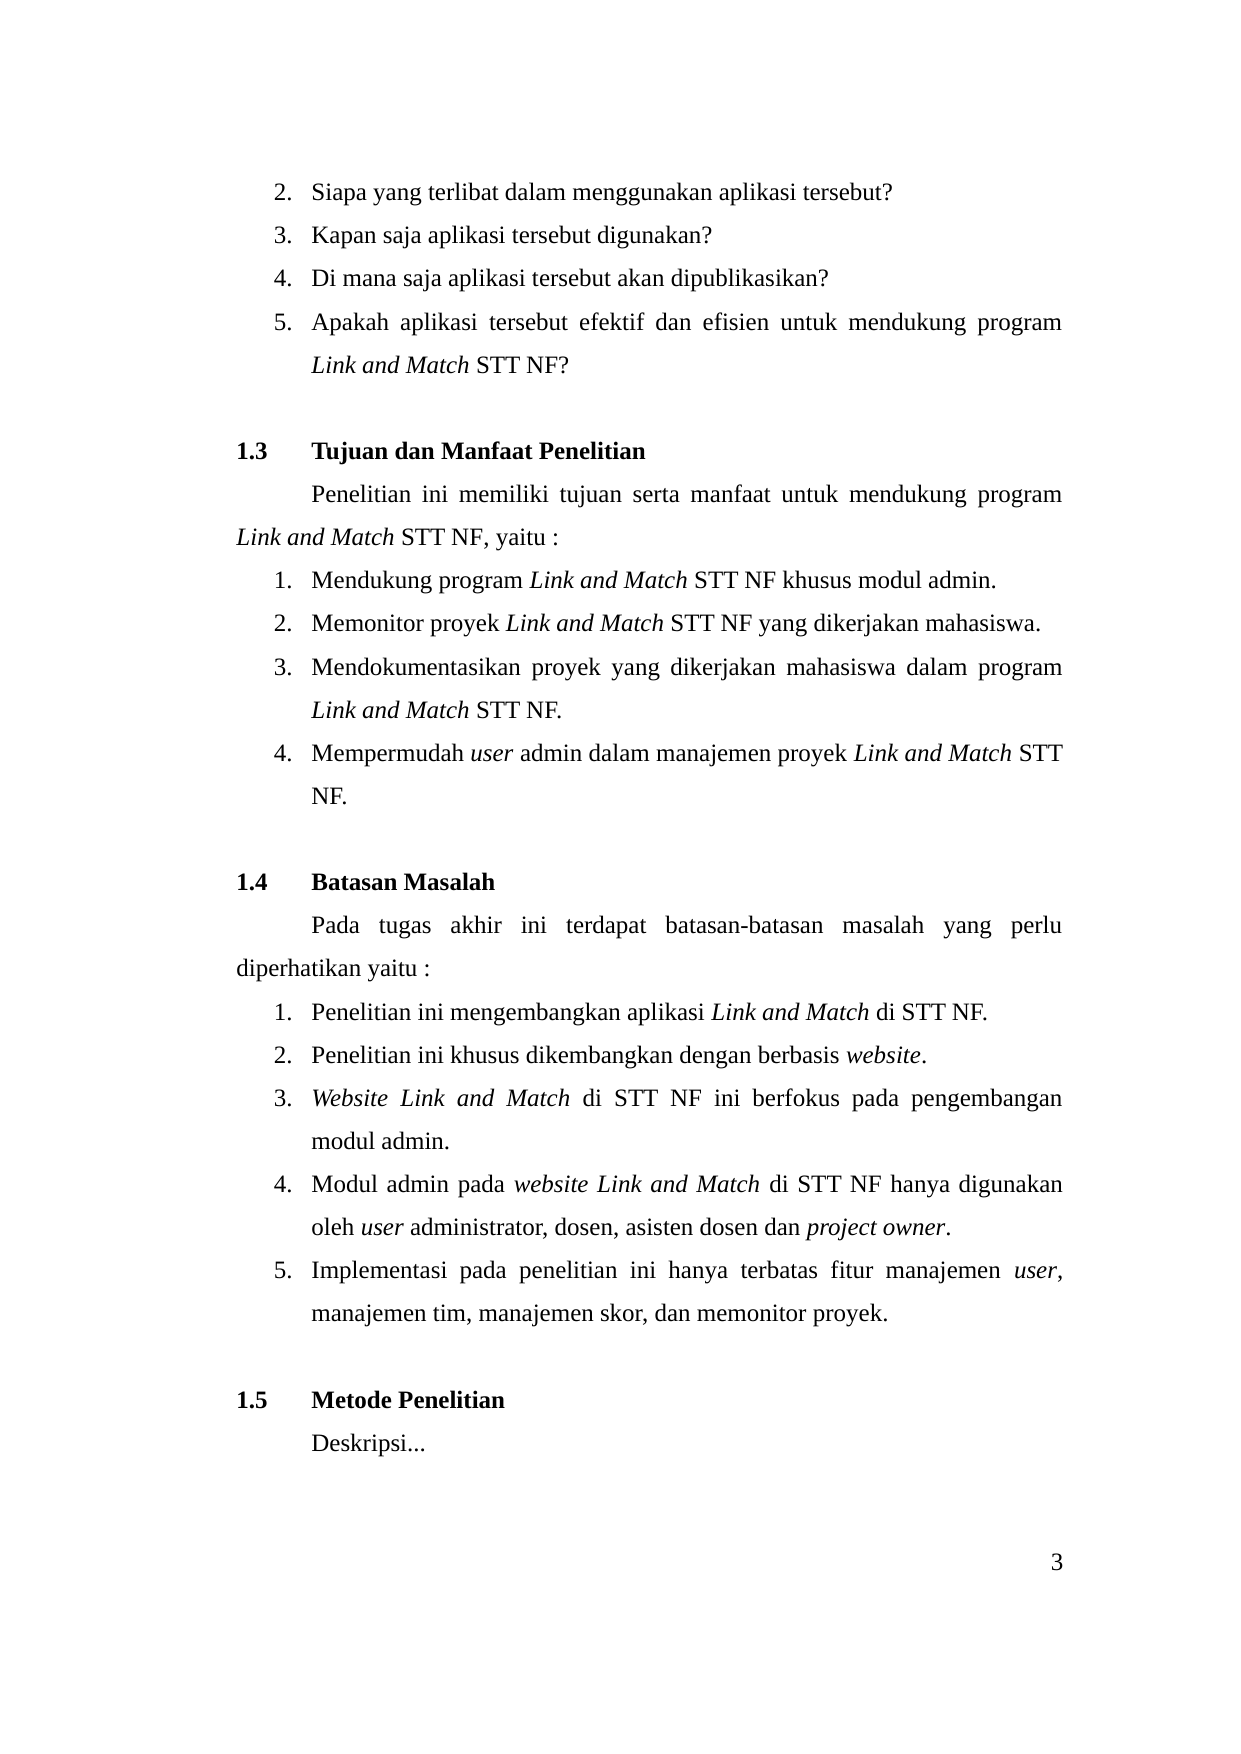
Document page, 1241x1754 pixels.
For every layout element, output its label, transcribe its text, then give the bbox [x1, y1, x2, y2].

list Mendukung program Link and Match STT NF khusus modul admin. [274, 565, 1063, 594]
subtitle 1.5 Metode Penelitian [236, 1385, 1063, 1413]
list Mempermudah user admin dalam manajemen proyek Link and Match STT NF. [274, 738, 1063, 810]
subtitle 1.4 Batasan Masalah [236, 867, 1063, 896]
subtitle 1.3 Tujuan dan Manfaat Penelitian [236, 436, 1063, 465]
list Memonitor proyek Link and Match STT NF yang dikerjakan mahasiswa. [274, 608, 1063, 637]
list Di mana saja aplikasi tersebut akan dipublikasikan? [274, 263, 1063, 292]
text Penelitian ini memiliki tujuan serta manfaat untuk mendukung program Link and Match STT NF, yaitu : [236, 479, 1063, 551]
list Penelitian ini khusus dikembangkan dengan berbasis website. [274, 1040, 1063, 1068]
list Siapa yang terlibat dalam menggunakan aplikasi tersebut? [274, 177, 1063, 206]
list Implementasi pada penelitian ini hanya terbatas fitur manajemen user, manajemen tim, manajemen skor, dan memonitor proyek. [274, 1255, 1063, 1327]
text Pada tugas akhir ini terdapat batasan-batasan masalah yang perlu diperhatikan yaitu : [236, 910, 1063, 982]
list Modul admin pada website Link and Match di STT NF hanya digunakan oleh user administrator, dosen, asisten dosen dan project owner. [274, 1169, 1063, 1241]
list Mendokumentasikan proyek yang dikerjakan mahasiswa dalam program Link and Match STT NF. [274, 652, 1063, 723]
list Penelitian ini mengembangkan aplikasi Link and Match di STT NF. [274, 997, 1063, 1025]
list Apakah aplikasi tersebut efektif dan efisien untuk mendukung program Link and Match STT NF? [274, 307, 1063, 378]
text Deskripsi... [236, 1428, 1063, 1457]
list Website Link and Match di STT NF ini berfokus pada pengembangan modul admin. [274, 1083, 1063, 1155]
list Kapan saja aplikasi tersebut digunakan? [274, 220, 1063, 249]
